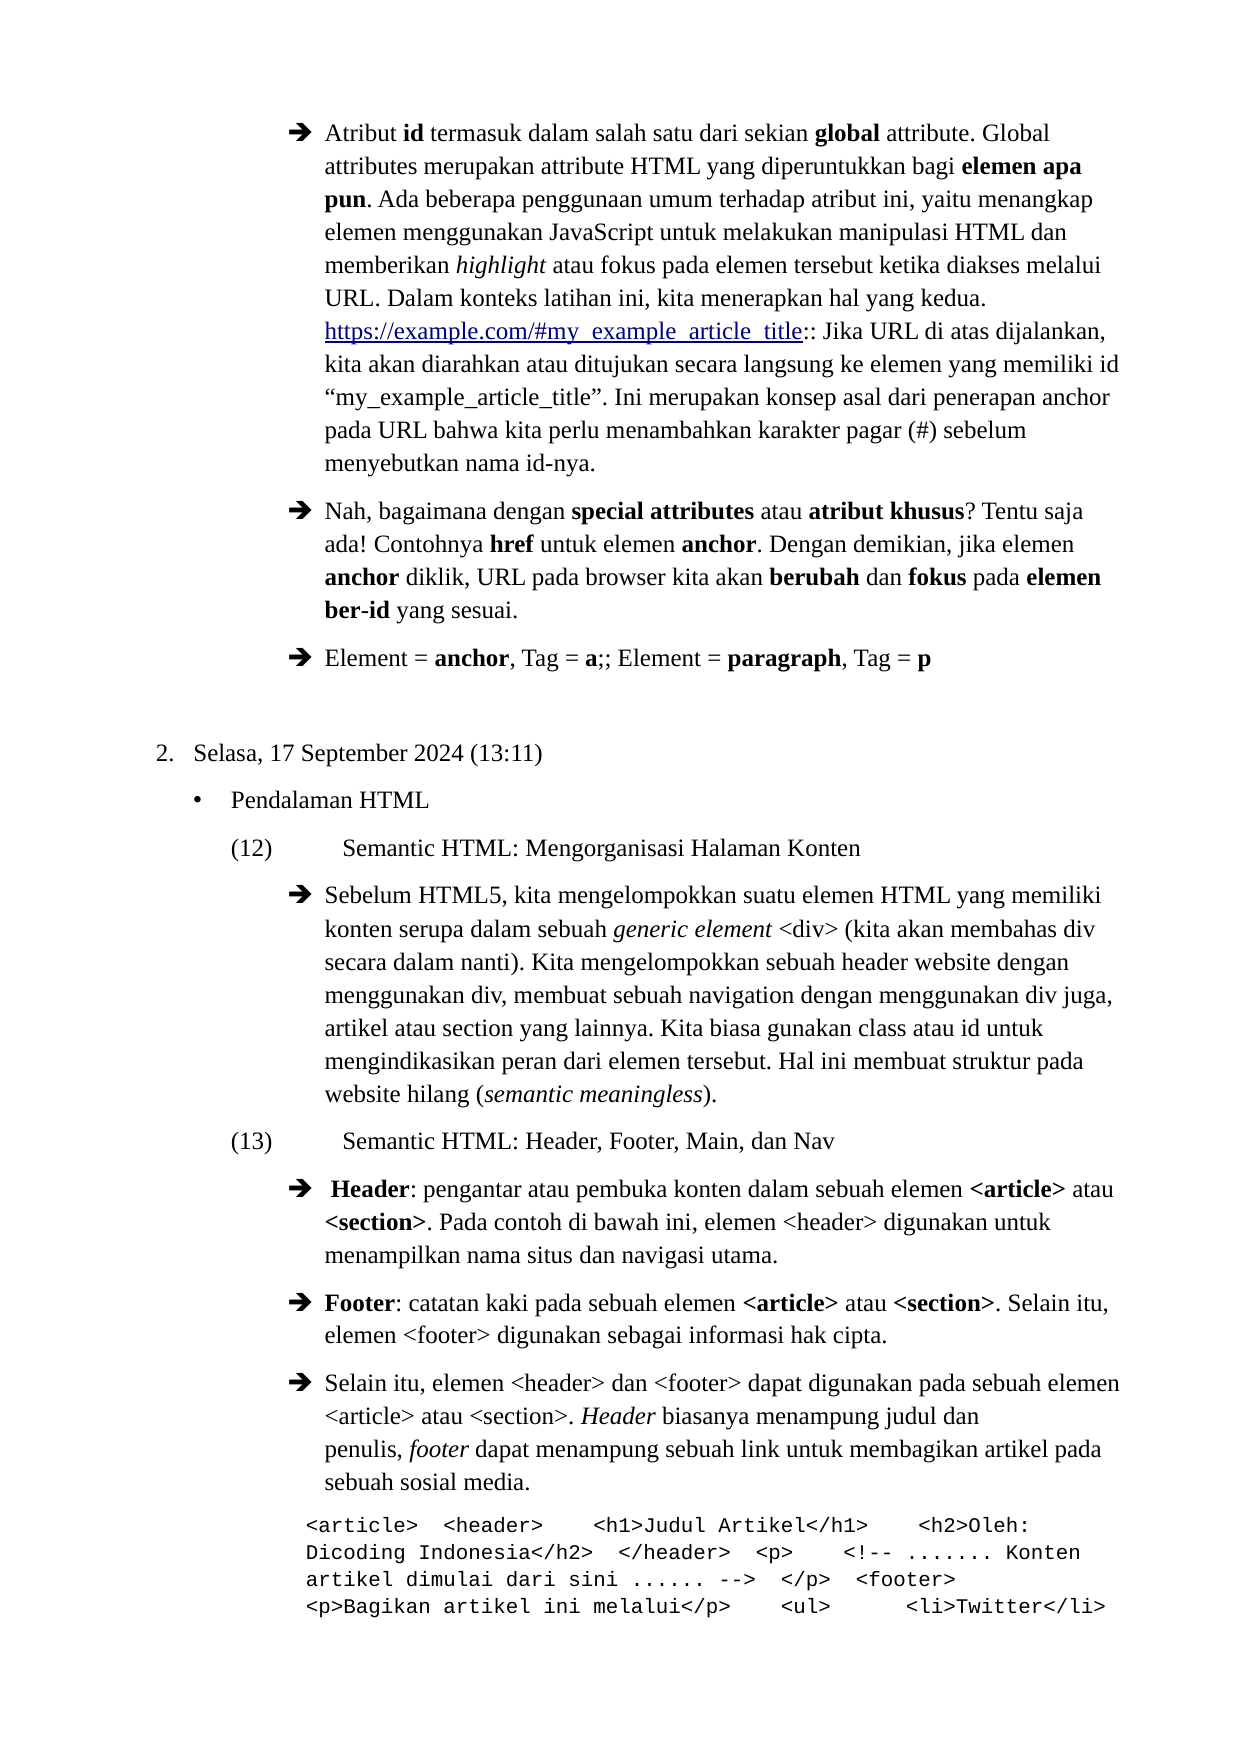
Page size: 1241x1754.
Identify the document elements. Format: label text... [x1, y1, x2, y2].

list Header: pengantar atau pembuka konten dalam sebuah elemen <article> atau <section>. Pada contoh di bawah ini, elemen <header> digunakan untuk menampilkan nama situs dan navigasi utama. [287, 1174, 1122, 1269]
list Selain itu, elemen <header> dan <footer> dapat digunakan pada sebuah elemen <article> atau <section>. Header biasanya menampung judul dan penulis, footer dapat menampung sebuah link untuk membagikan artikel pada sebuah sosial media. [287, 1368, 1122, 1496]
list Pendalaman HTML [193, 785, 1122, 814]
list Element = anchor, Tag = a;; Element = paragraph, Tag = p [287, 643, 1122, 671]
list Selasa, 17 September 2024 (13:11) [156, 738, 1122, 767]
list Sebelum HTML5, kita mengelompokkan suatu elemen HTML yang memiliki konten serupa dalam sebuah generic element <div> (kita akan membahas div secara dalam nanti). Kita mengelompokkan sebuah header website dengan menggunakan div, membuat sebuah navigation dengan menggunakan div juga, artikel atau section yang lainnya. Kita biasa gunakan class atau id untuk mengindikasikan peran dari elemen tersebut. Hal ini membuat struktur pada website hilang (semantic meaningless). [287, 881, 1122, 1107]
list <article> <header> <h1>Judul Artikel</h1> <h2>Oleh: Dicoding Indonesia</h2> </header> <p> <!-- ....... Konten artikel dimulai dari sini ...... --> </p> <footer> <p>Bagikan artikel ini melalui</p> <ul> <li>Twitter</li> [268, 1515, 1122, 1620]
list Footer: catatan kaki pada sebuah elemen <article> atau <section>. Selain itu, elemen <footer> digunakan sebagai informasi hak cipta. [287, 1288, 1122, 1349]
list Nah, bagaimana dengan special attributes atau atribut khusus? Tentu saja ada! Contohnya href untuk elemen anchor. Dengan demikian, jika elemen anchor diklik, URL pada browser kita akan berubah dan fokus pada elemen ber-id yang sesuai. [287, 496, 1122, 624]
list Atribut id termasuk dalam salah satu dari sekian global attribute. Global attributes merupakan attribute HTML yang diperuntukkan bagi elemen apa pun. Ada beberapa penggunaan umum terhadap atribut ini, yaitu menangkap elemen menggunakan JavaScript untuk melakukan manipulasi HTML dan memberikan highlight atau fokus pada elemen tersebut ketika diakses melalui URL. Dalam konteks latihan ini, kita menerapkan hal yang kedua. https://example.com/#my_example_article_title:: Jika URL di atas dijalankan, kita akan diarahkan atau ditujukan secara langsung ke elemen yang memiliki id “my_example_article_title”. Ini merupakan konsep asal dari penerapan anchor pada URL bahwa kita perlu menambahkan karakter pagar (#) sebelum menyebutkan nama id-nya. [287, 118, 1122, 477]
list Semantic HTML: Mengorganisasi Halaman Konten [231, 833, 1122, 862]
list Semantic HTML: Header, Footer, Main, dan Nav [231, 1126, 1122, 1155]
